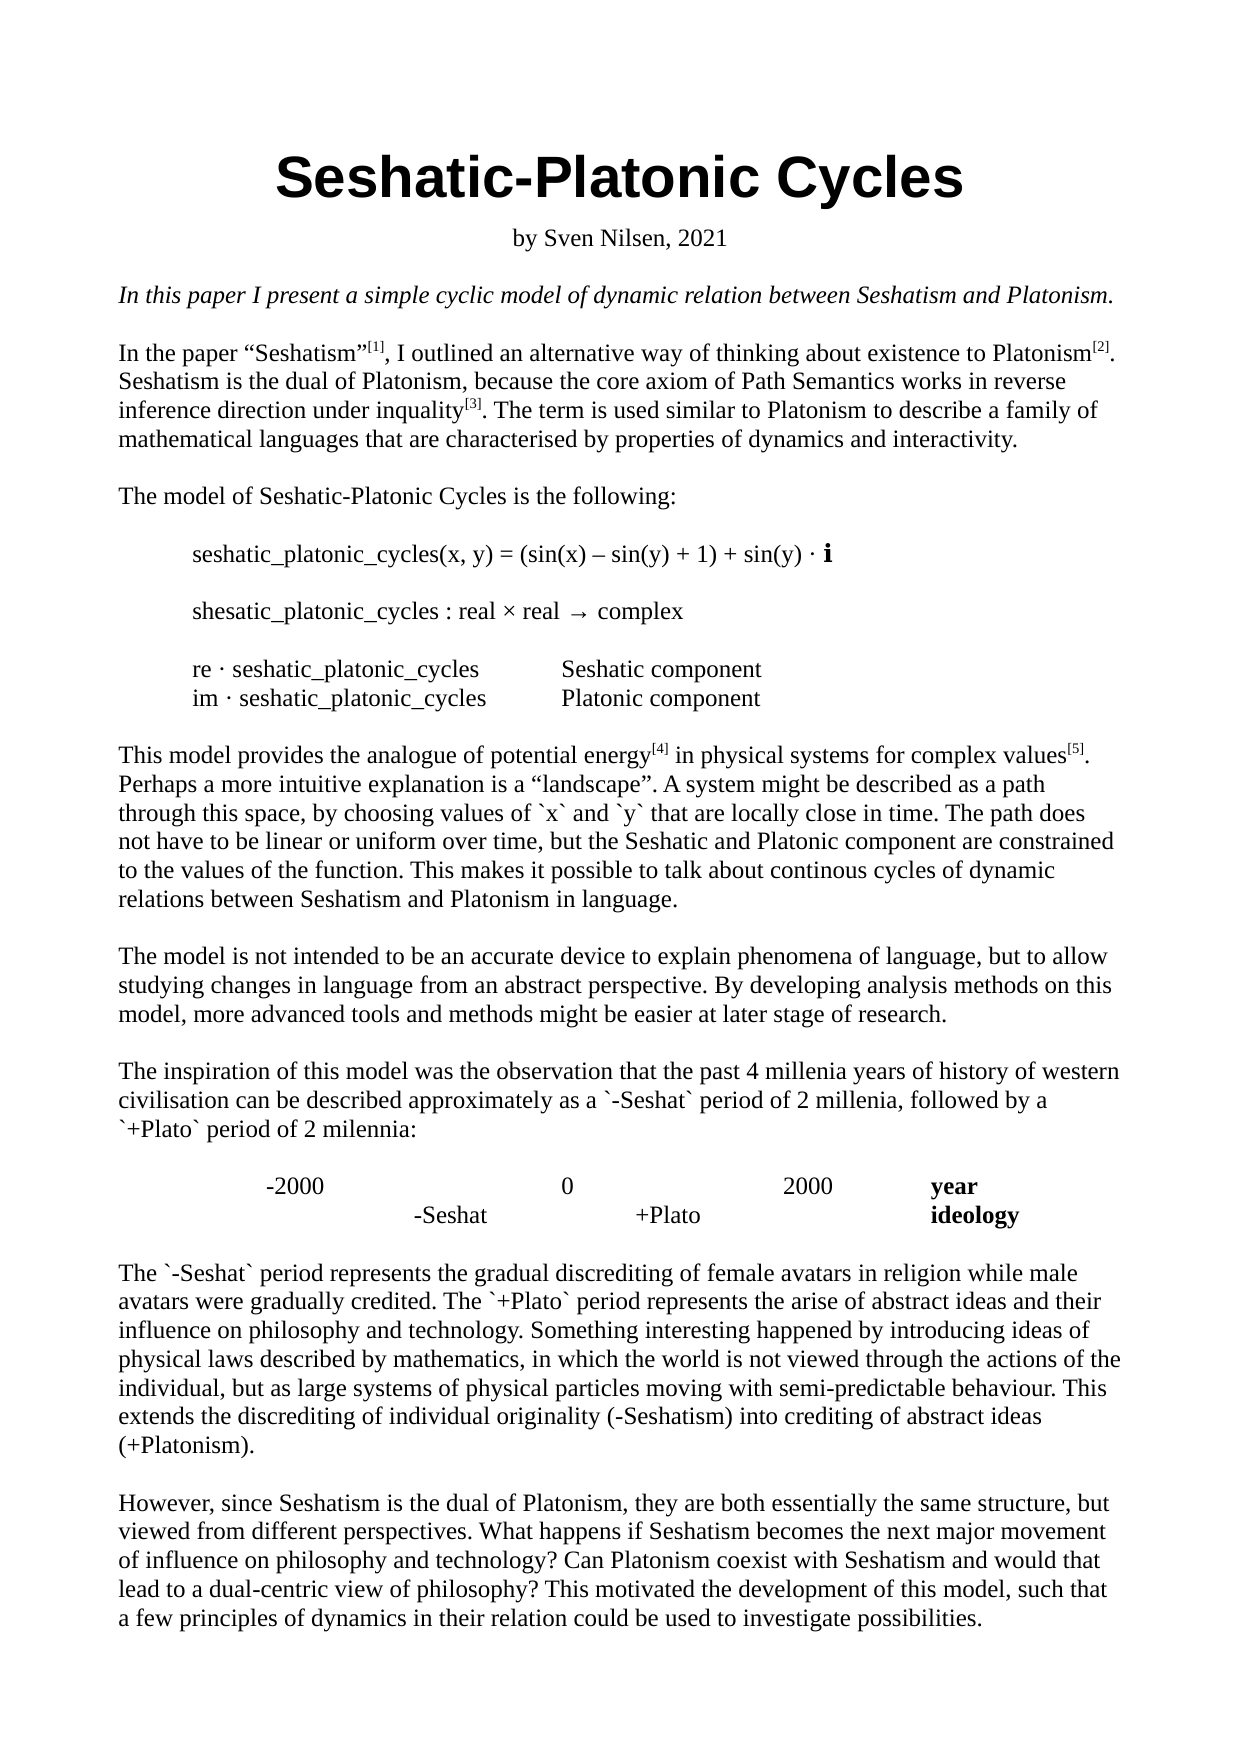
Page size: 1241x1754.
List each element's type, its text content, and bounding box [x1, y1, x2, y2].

text seshatic_platonic_cycles(x, y) = (sin(x) – sin(y) + 1) + sin(y) · 𝐢 [118, 539, 1122, 568]
text re · seshatic_platonic_cycles Seshatic component [118, 654, 1122, 683]
text In this paper I present a simple cyclic model of dynamic relation between Seshatism and Platonism. [118, 280, 1122, 309]
text im · seshatic_platonic_cycles Platonic component [118, 683, 1122, 711]
text -Seshat +Plato ideology [118, 1200, 1122, 1229]
text In the paper “Seshatism”[1], I outlined an alternative way of thinking about existence to Platonism[2]. Seshatism is the dual of Platonism, because the core axiom of Path Semantics works in reverse inference direction under inquality[3]. The term is used similar to Platonism to describe a family of mathematical languages that are characterised by properties of dynamics and interactivity. [118, 338, 1122, 453]
text The inspiration of this model was the observation that the past 4 millenia years of history of western civilisation can be described approximately as a `-Seshat` period of 2 millenia, followed by a `+Plato` period of 2 milennia: [118, 1056, 1122, 1143]
text The `-Seshat` period represents the gradual discrediting of female avatars in religion while male avatars were gradually credited. The `+Plato` period represents the arise of abstract ideas and their influence on philosophy and technology. Something interesting happened by introducing ideas of physical laws described by mathematics, in which the world is not viewed through the actions of the individual, but as large systems of physical particles moving with semi-predictable behaviour. This extends the discrediting of individual originality (-Seshatism) into crediting of abstract ideas (+Platonism). [118, 1258, 1122, 1459]
text -2000 0 2000 year [118, 1171, 1122, 1200]
text However, since Seshatism is the dual of Platonism, they are both essentially the same structure, but viewed from different perspectives. What happens if Seshatism becomes the next major movement of influence on philosophy and technology? Can Platonism coexist with Seshatism and would that lead to a dual-centric view of philosophy? This motivated the development of this model, such that a few principles of dynamics in their relation could be used to investigate possibilities. [118, 1488, 1122, 1631]
text shesatic_platonic_cycles : real × real → complex [118, 596, 1122, 625]
title Seshatic-Platonic Cycles [118, 143, 1122, 210]
text The model of Seshatic-Platonic Cycles is the following: [118, 481, 1122, 510]
text This model provides the analogue of potential energy[4] in physical systems for complex values[5]. Perhaps a more intuitive explanation is a “landscape”. A system might be described as a path through this space, by choosing values of `x` and `y` that are locally close in time. The path does not have to be linear or uniform over time, but the Seshatic and Platonic component are constrained to the values of the function. This makes it possible to talk about continous cycles of dynamic relations between Seshatism and Platonism in language. [118, 740, 1122, 913]
text The model is not intended to be an accurate device to explain phenomena of language, but to allow studying changes in language from an abstract perspective. By developing analysis methods on this model, more advanced tools and methods might be easier at later stage of research. [118, 941, 1122, 1028]
text by Sven Nilsen, 2021 [118, 223, 1122, 251]
